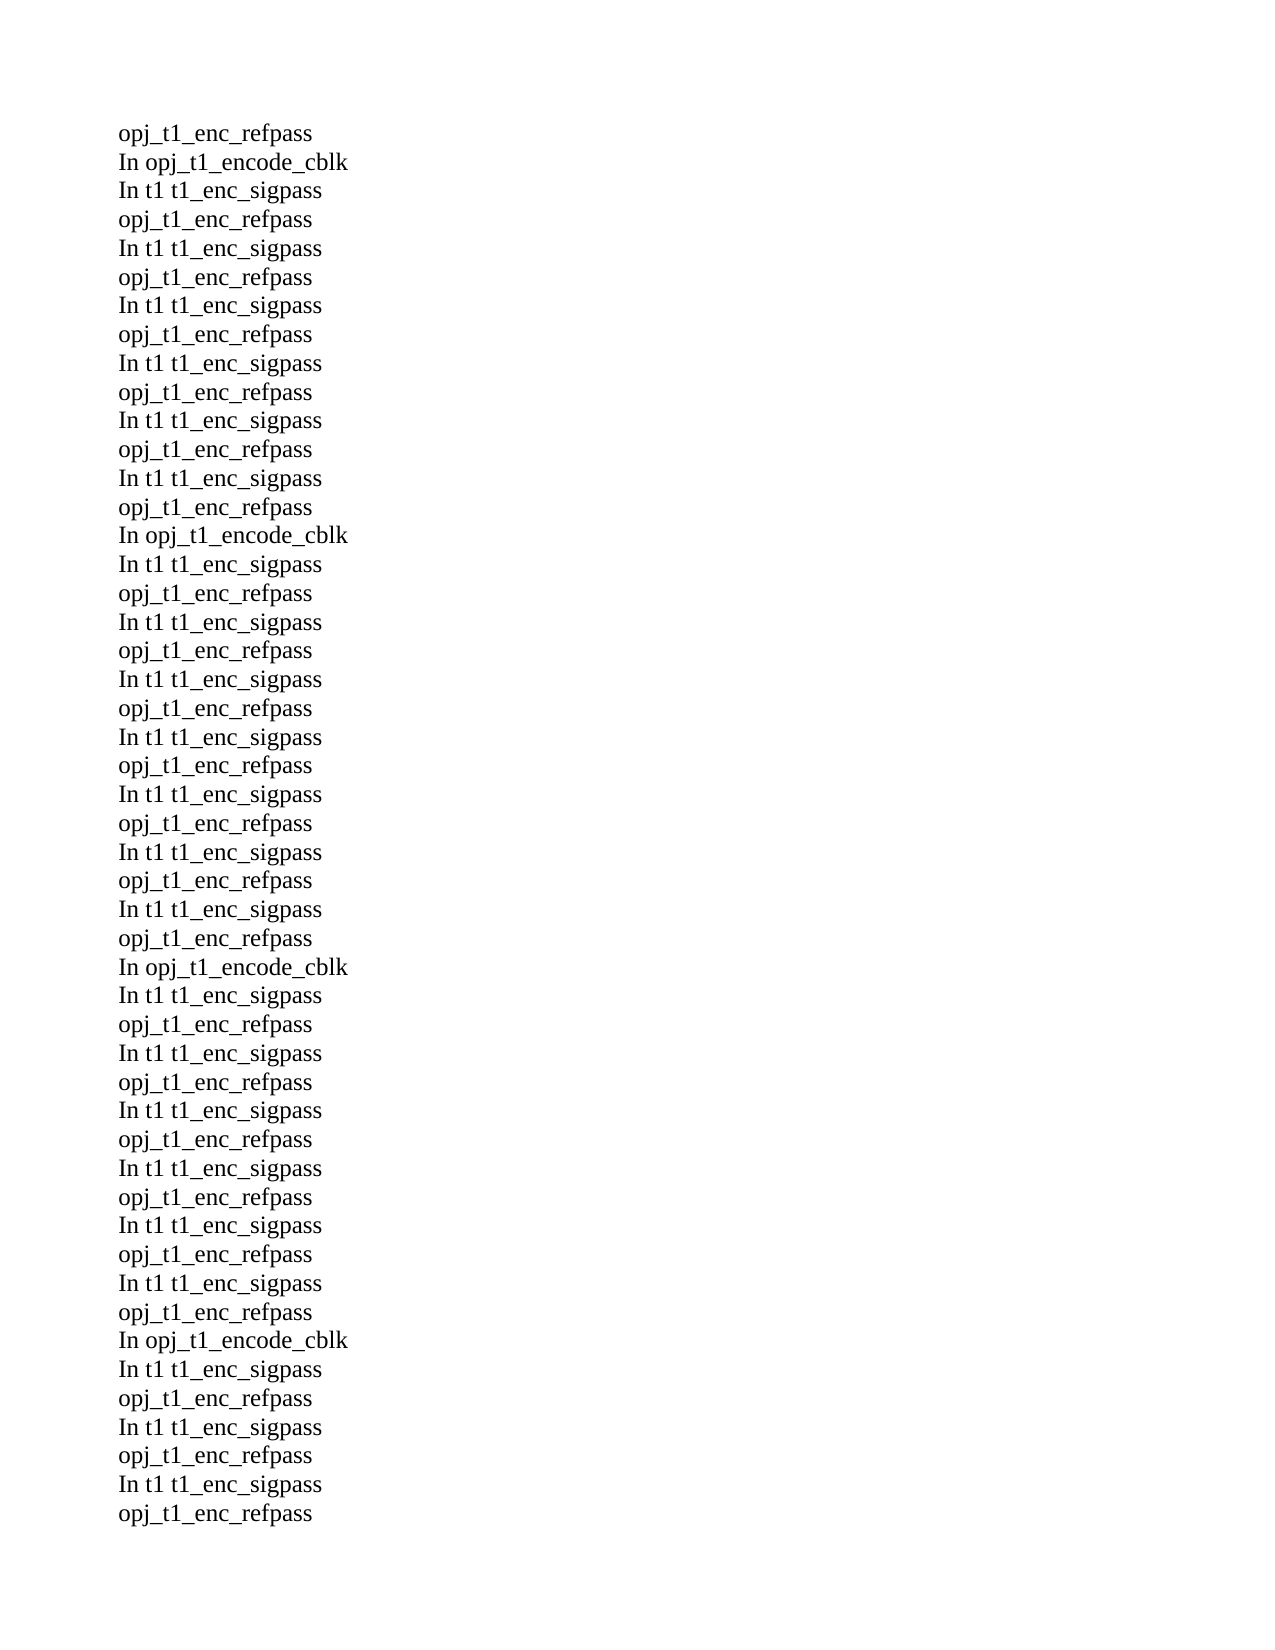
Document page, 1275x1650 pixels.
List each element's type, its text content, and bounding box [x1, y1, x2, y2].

text opj_t1_enc_refpass [118, 923, 1157, 952]
text opj_t1_enc_refpass [118, 1239, 1157, 1268]
text In t1 t1_enc_sigpass [118, 607, 1157, 636]
text opj_t1_enc_refpass [118, 1498, 1157, 1527]
text In t1 t1_enc_sigpass [118, 1268, 1157, 1297]
text opj_t1_enc_refpass [118, 1124, 1157, 1153]
text opj_t1_enc_refpass [118, 204, 1157, 233]
text opj_t1_enc_refpass [118, 1182, 1157, 1211]
text opj_t1_enc_refpass [118, 434, 1157, 463]
text opj_t1_enc_refpass [118, 1441, 1157, 1469]
text In t1 t1_enc_sigpass [118, 1153, 1157, 1182]
text In opj_t1_encode_cblk [118, 147, 1157, 176]
text In t1 t1_enc_sigpass [118, 549, 1157, 578]
text In t1 t1_enc_sigpass [118, 291, 1157, 319]
text opj_t1_enc_refpass [118, 808, 1157, 837]
text In opj_t1_encode_cblk [118, 1326, 1157, 1354]
text In t1 t1_enc_sigpass [118, 1412, 1157, 1441]
text In t1 t1_enc_sigpass [118, 894, 1157, 923]
text opj_t1_enc_refpass [118, 636, 1157, 664]
text In t1 t1_enc_sigpass [118, 722, 1157, 751]
text opj_t1_enc_refpass [118, 118, 1157, 147]
text In t1 t1_enc_sigpass [118, 1038, 1157, 1067]
text opj_t1_enc_refpass [118, 262, 1157, 291]
text opj_t1_enc_refpass [118, 492, 1157, 521]
text In t1 t1_enc_sigpass [118, 348, 1157, 377]
text In opj_t1_encode_cblk [118, 521, 1157, 549]
text opj_t1_enc_refpass [118, 1009, 1157, 1038]
text In t1 t1_enc_sigpass [118, 779, 1157, 808]
text In t1 t1_enc_sigpass [118, 233, 1157, 262]
text opj_t1_enc_refpass [118, 1383, 1157, 1412]
text In opj_t1_encode_cblk [118, 952, 1157, 981]
text In t1 t1_enc_sigpass [118, 406, 1157, 434]
text In t1 t1_enc_sigpass [118, 664, 1157, 693]
text opj_t1_enc_refpass [118, 578, 1157, 607]
text In t1 t1_enc_sigpass [118, 176, 1157, 204]
text In t1 t1_enc_sigpass [118, 1469, 1157, 1498]
text opj_t1_enc_refpass [118, 1297, 1157, 1326]
text opj_t1_enc_refpass [118, 1067, 1157, 1096]
text In t1 t1_enc_sigpass [118, 1211, 1157, 1239]
text opj_t1_enc_refpass [118, 866, 1157, 894]
text In t1 t1_enc_sigpass [118, 837, 1157, 866]
text In t1 t1_enc_sigpass [118, 1354, 1157, 1383]
text opj_t1_enc_refpass [118, 377, 1157, 406]
text opj_t1_enc_refpass [118, 319, 1157, 348]
text opj_t1_enc_refpass [118, 751, 1157, 779]
text In t1 t1_enc_sigpass [118, 981, 1157, 1009]
text In t1 t1_enc_sigpass [118, 1096, 1157, 1124]
text In t1 t1_enc_sigpass [118, 463, 1157, 492]
text opj_t1_enc_refpass [118, 693, 1157, 722]
